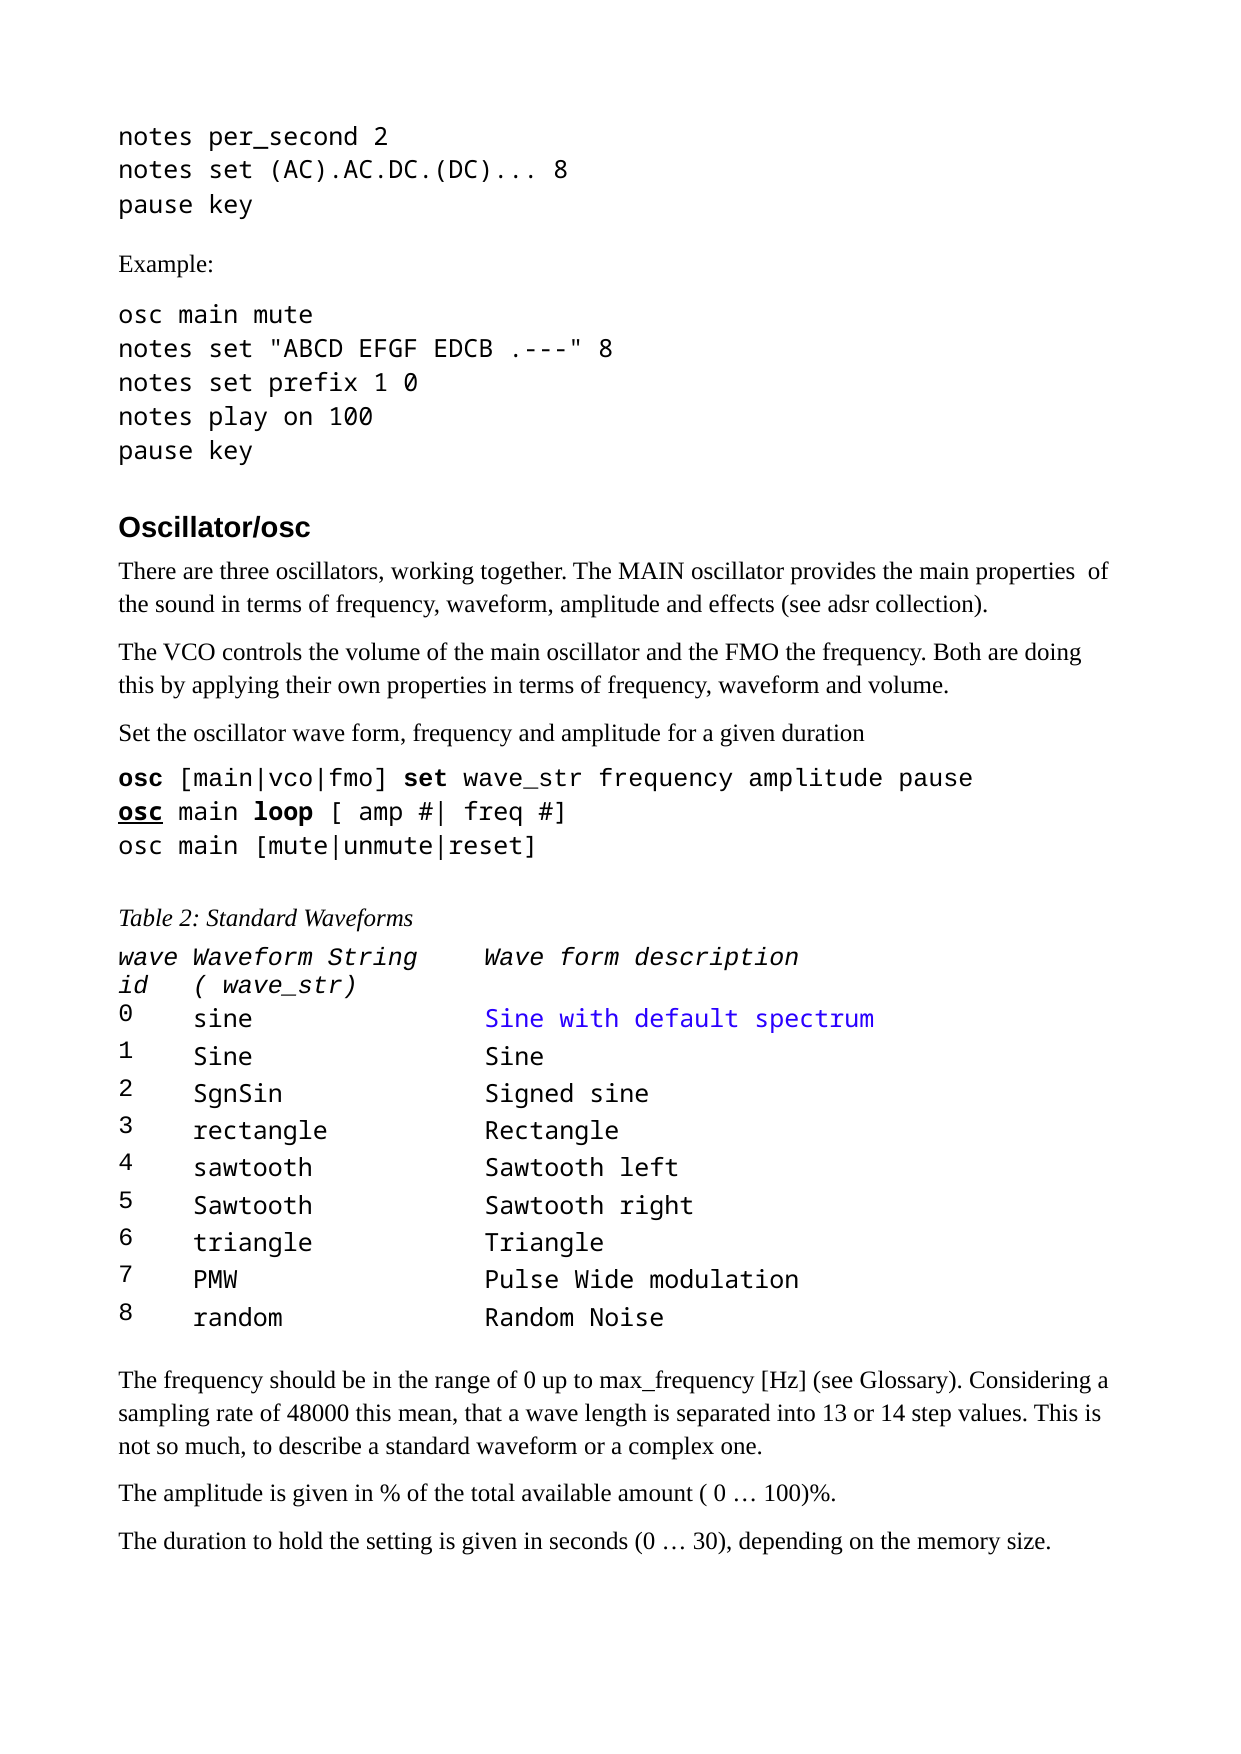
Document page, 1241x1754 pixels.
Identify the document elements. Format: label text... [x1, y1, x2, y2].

table_cell triangle [193, 1225, 484, 1262]
table_cell Triangle [484, 1225, 924, 1262]
table_cell 5 [118, 1187, 193, 1224]
table_cell 7 [118, 1262, 193, 1299]
text notes play on 100 [118, 399, 1122, 433]
table_cell sine [193, 1001, 484, 1038]
text notes per_second 2 [118, 118, 1122, 152]
table_cell Random Noise [484, 1299, 924, 1336]
text The VCO controls the volume of the main oscillator and the FMO the frequency. Both are doing this by applying their own properties in terms of frequency, waveform and volume. [118, 637, 1122, 699]
text Table 2: Standard Waveforms [118, 903, 1122, 932]
table_cell Rectangle [484, 1113, 924, 1150]
table_cell SgnSin [193, 1075, 484, 1113]
table_cell Pulse Wide modulation [484, 1262, 924, 1299]
text Set the oscillator wave form, frequency and amplitude for a given duration [118, 718, 1122, 746]
table_header Waveform String ( wave_str) [193, 944, 484, 1001]
text notes set "ABCD EFGF EDCB .---" 8 [118, 331, 1122, 365]
table_cell 8 [118, 1299, 193, 1336]
table_cell sawtooth [193, 1150, 484, 1187]
table_cell 4 [118, 1150, 193, 1187]
text osc main mute [118, 297, 1122, 331]
text The amplitude is given in % of the total available amount ( 0 … 100)%. [118, 1478, 1122, 1507]
table_cell Sawtooth left [484, 1150, 924, 1187]
text There are three oscillators, working together. The MAIN oscillator provides the main properties of the sound in terms of frequency, waveform, amplitude and effects (see adsr collection). [118, 556, 1122, 618]
text The frequency should be in the range of 0 up to max_frequency [Hz] (see Glossary). Considering a sampling rate of 48000 this mean, that a wave length is separated into 13 or 14 step values. This is not so much, to describe a standard waveform or a complex one. [118, 1365, 1122, 1459]
table_cell Sine with default spectrum [484, 1001, 924, 1038]
table_cell 0 [118, 1001, 193, 1038]
table_cell PMW [193, 1262, 484, 1299]
table_cell Signed sine [484, 1075, 924, 1113]
table_cell Sine [193, 1038, 484, 1075]
text osc main loop [ amp #| freq #] [118, 793, 1122, 828]
table_cell random [193, 1299, 484, 1336]
text Example: [118, 249, 1122, 278]
text notes set (AC).AC.DC.(DC)... 8 [118, 152, 1122, 186]
table_cell rectangle [193, 1113, 484, 1150]
text pause key [118, 186, 1122, 220]
table_cell Sawtooth right [484, 1187, 924, 1224]
table_cell Sawtooth [193, 1187, 484, 1224]
table_cell 2 [118, 1075, 193, 1113]
table_header waveid [118, 944, 193, 1001]
table_cell 6 [118, 1225, 193, 1262]
text The duration to hold the setting is given in seconds (0 … 30), depending on the memory size. [118, 1526, 1122, 1555]
text notes set prefix 1 0 [118, 365, 1122, 399]
text pause key [118, 433, 1122, 467]
table_header Wave form description [484, 944, 924, 1001]
table_cell Sine [484, 1038, 924, 1075]
text osc [main|vco|fmo] set wave_str frequency amplitude pause [118, 765, 1122, 793]
table_cell 3 [118, 1113, 193, 1150]
text osc main [mute|unmute|reset] [118, 828, 1122, 862]
subtitle Oscillator/osc [118, 510, 1122, 544]
table_cell 1 [118, 1038, 193, 1075]
